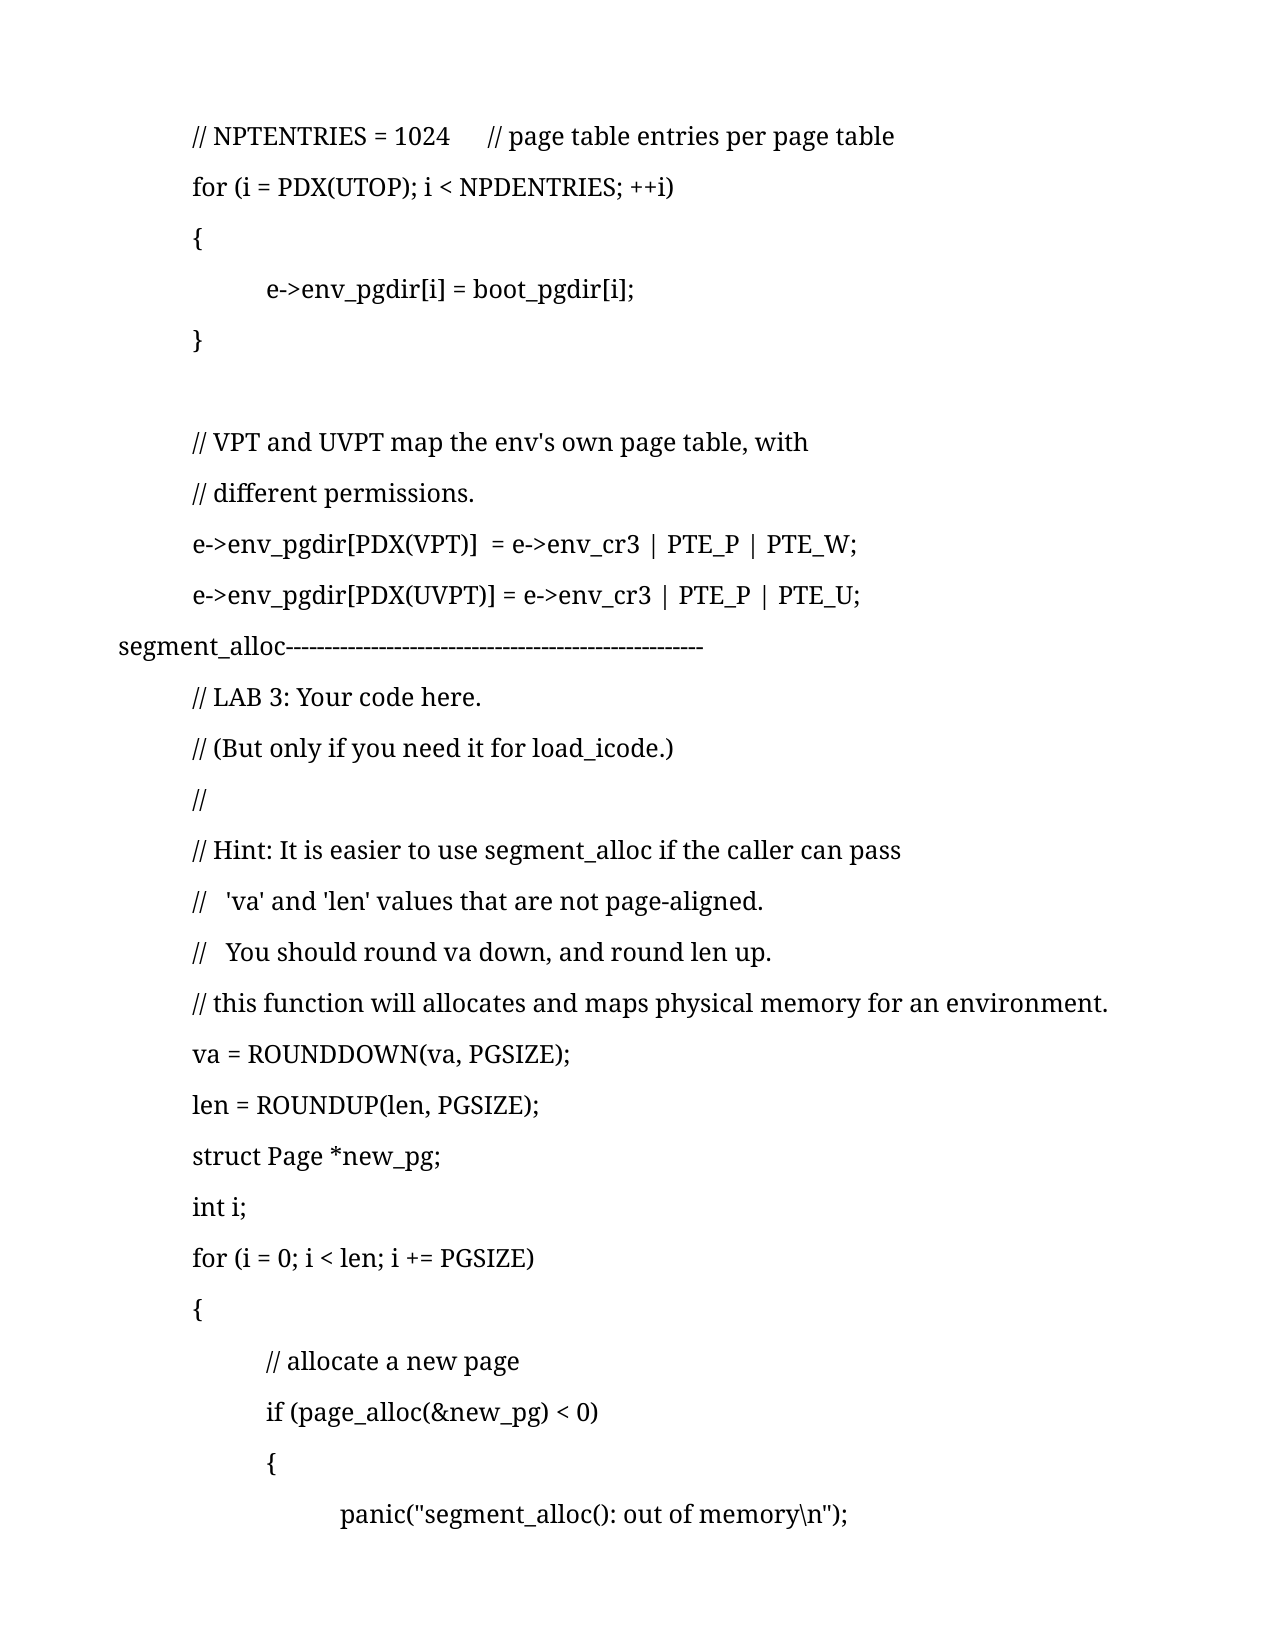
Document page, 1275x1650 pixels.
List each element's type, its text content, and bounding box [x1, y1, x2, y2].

text if (page_alloc(&new_pg) < 0) [118, 1394, 1157, 1428]
text } [118, 322, 1157, 356]
text // NPTENTRIES = 1024 // page table entries per page table [118, 118, 1157, 152]
text // VPT and UVPT map the env's own page table, with [118, 424, 1157, 458]
text { [118, 1445, 1157, 1479]
text e->env_pgdir[i] = boot_pgdir[i]; [118, 271, 1157, 305]
text struct Page *new_pg; [118, 1139, 1157, 1173]
text // allocate a new page [118, 1343, 1157, 1377]
text // [118, 782, 1157, 816]
text int i; [118, 1190, 1157, 1224]
text // Hint: It is easier to use segment_alloc if the caller can pass [118, 833, 1157, 867]
text { [118, 220, 1157, 254]
text // this function will allocates and maps physical memory for an environment. [118, 986, 1157, 1020]
text va = ROUNDDOWN(va, PGSIZE); [118, 1037, 1157, 1071]
text e->env_pgdir[PDX(UVPT)] = e->env_cr3 | PTE_P | PTE_U; segment_alloc------------------------------------------------------ // LAB 3: Your code here. [118, 577, 1157, 714]
text // (But only if you need it for load_icode.) [118, 731, 1157, 765]
text // You should round va down, and round len up. [118, 935, 1157, 969]
text panic("segment_alloc(): out of memory\n"); [118, 1496, 1157, 1530]
text for (i = PDX(UTOP); i < NPDENTRIES; ++i) [118, 169, 1157, 203]
text { [118, 1292, 1157, 1326]
text e->env_pgdir[PDX(VPT)] = e->env_cr3 | PTE_P | PTE_W; [118, 526, 1157, 561]
text len = ROUNDUP(len, PGSIZE); [118, 1088, 1157, 1122]
text // different permissions. [118, 475, 1157, 509]
text // 'va' and 'len' values that are not page-aligned. [118, 884, 1157, 918]
text for (i = 0; i < len; i += PGSIZE) [118, 1241, 1157, 1275]
